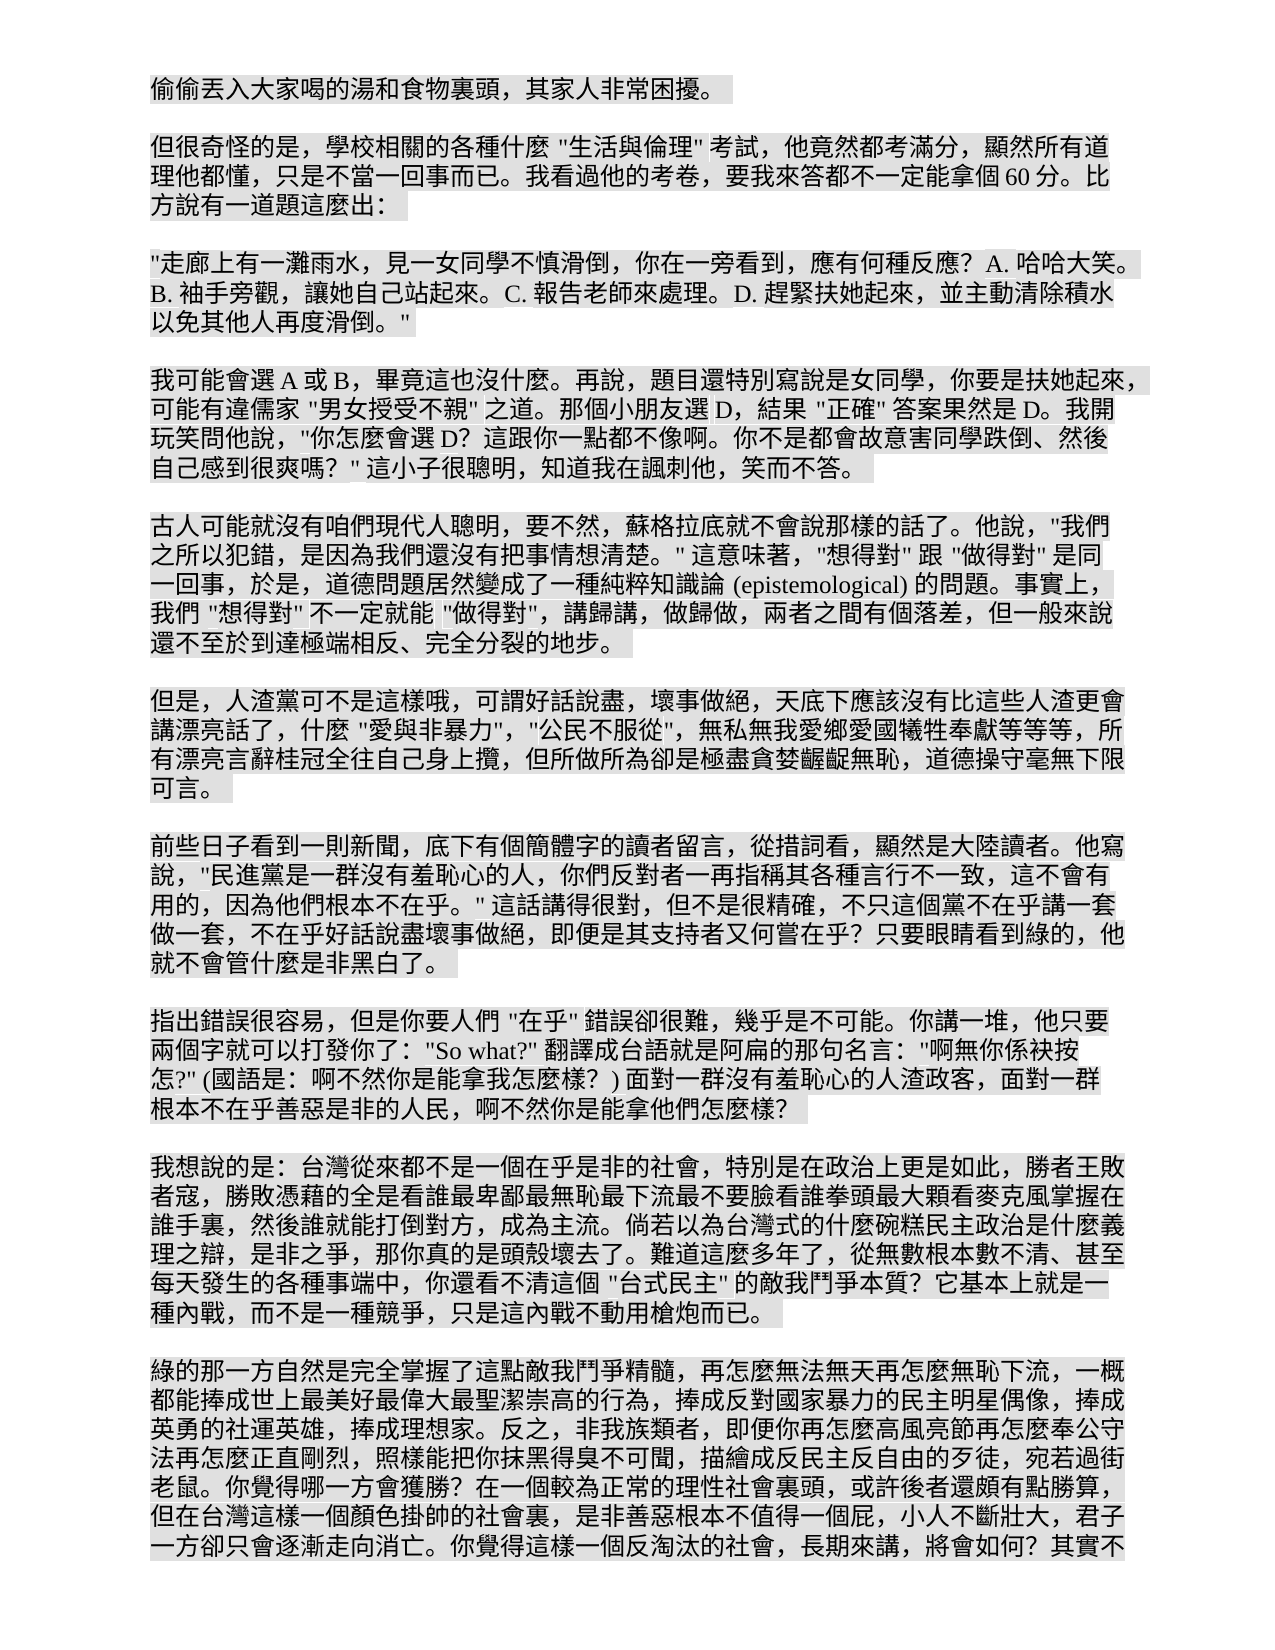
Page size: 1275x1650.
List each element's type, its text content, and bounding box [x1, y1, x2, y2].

text 有個朋友的小孩，從還沒上小學前就已經是個頭痛人物，打人，破壞東西，虐待小動物，玩火...等等等，經常蓄意做出各種具有傷害性的行為，似乎從中感受到一種樂趣。直到念小學五、六年級依然如此，甚且變本加厲，比方說會莫名其妙把一些地上的髒東西或灰塵偷偷丟入大家喝的湯和食物裏頭，其家人非常困擾。 但很奇怪的是，學校相關的各種什麼 "生活與倫理" 考試，他竟然都考滿分，顯然所有道理他都懂，只是不當一回事而已。我看過他的考卷，要我來答都不一定能拿個60分。比方說有一道題這麼出： "走廊上有一灘雨水，見一女同學不慎滑倒，你在一旁看到，應有何種反應？A. 哈哈大笑。B. 袖手旁觀，讓她自己站起來。C. 報告老師來處理。D. 趕緊扶她起來，並主動清除積水以免其他人再度滑倒。" 我可能會選A或B，畢竟這也沒什麼。再說，題目還特別寫說是女同學，你要是扶她起來，可能有違儒家 "男女授受不親" 之道。那個小朋友選D，結果 "正確" 答案果然是D。我開玩笑問他說，"你怎麼會選D？這跟你一點都不像啊。你不是都會故意害同學跌倒、然後自己感到很爽嗎？" 這小子很聰明，知道我在諷刺他，笑而不答。 古人可能就沒有咱們現代人聰明，要不然，蘇格拉底就不會說那樣的話了。他說，"我們之所以犯錯，是因為我們還沒有把事情想清楚。" 這意味著，"想得對" 跟 "做得對" 是同一回事，於是，道德問題居然變成了一種純粹知識論 (epistemological) 的問題。事實上，我們 "想得對" 不一定就能 "做得對"，講歸講，做歸做，兩者之間有個落差，但一般來說還不至於到達極端相反、完全分裂的地步。 但是，人渣黨可不是這樣哦，可謂好話說盡，壞事做絕，天底下應該沒有比這些人渣更會講漂亮話了，什麼 "愛與非暴力"，"公民不服從"，無私無我愛鄉愛國犧牲奉獻等等等，所有漂亮言辭桂冠全往自己身上攬，但所做所為卻是極盡貪婪齷齪無恥，道德操守毫無下限可言。 前些日子看到一則新聞，底下有個簡體字的讀者留言，從措詞看，顯然是大陸讀者。他寫說，"民進黨是一群沒有羞恥心的人，你們反對者一再指稱其各種言行不一致，這不會有用的，因為他們根本不在乎。" 這話講得很對，但不是很精確，不只這個黨不在乎講一套做一套，不在乎好話說盡壞事做絕，即便是其支持者又何嘗在乎？只要眼睛看到綠的，他就不會管什麼是非黑白了。 指出錯誤很容易，但是你要人們 "在乎" 錯誤卻很難，幾乎是不可能。你講一堆，他只要兩個字就可以打發你了："So what?" 翻譯成台語就是阿扁的那句名言："啊無你係袂按怎?" (國語是：啊不然你是能拿我怎麼樣？) 面對一群沒有羞恥心的人渣政客，面對一群根本不在乎善惡是非的人民，啊不然你是能拿他們怎麼樣？ 我想說的是：台灣從來都不是一個在乎是非的社會，特別是在政治上更是如此，勝者王敗者寇，勝敗憑藉的全是看誰最卑鄙最無恥最下流最不要臉看誰拳頭最大顆看麥克風掌握在誰手裏，然後誰就能打倒對方，成為主流。倘若以為台灣式的什麼碗糕民主政治是什麼義理之辯，是非之爭，那你真的是頭殼壞去了。難道這麼多年了，從無數根本數不清、甚至每天發生的各種事端中，你還看不清這個 "台式民主" 的敵我鬥爭本質？它基本上就是一種內戰，而不是一種競爭，只是這內戰不動用槍炮而已。 綠的那一方自然是完全掌握了這點敵我鬥爭精髓，再怎麼無法無天再怎麼無恥下流，一概都能捧成世上最美好最偉大最聖潔崇高的行為，捧成反對國家暴力的民主明星偶像，捧成英勇的社運英雄，捧成理想家。反之，非我族類者，即便你再怎麼高風亮節再怎麼奉公守法再怎麼正直剛烈，照樣能把你抹黑得臭不可聞，描繪成反民主反自由的歹徒，宛若過街老鼠。你覺得哪一方會獲勝？在一個較為正常的理性社會裏頭，或許後者還頗有點勝算，但在台灣這樣一個顏色掛帥的社會裏，是非善惡根本不值得一個屁，小人不斷壯大，君子一方卻只會逐漸走向消亡。你覺得這樣一個反淘汰的社會，長期來講，將會如何？其實不言可喻。 很多時候，那些或許眼前一時看不見的東西，其實才真正影響了人們的存活與發展。別小看那些幾千年前的古人，他們的許多抽象思考，在當下顯然無足輕重無關痛癢，但卻很可能在根本上影響了人們的長遠發展。 2000年阿扁上台，支持率高達八成，所謂 "新政府" 上台，人人歡欣鼓舞，說是偉大民主的勝利，無數美夢即將一一實現。在那個跡近一面倒的狂熱氛圍中，你稍有質疑，馬上就會招來無數攻擊、怒罵與鄙視，說你有病，說你居心叵測。我當時寫了一篇流傳甚廣、給自己招來無數痛苦禍患的文章叫做 "舊人民不會有新政府"，我在那文章中小心翼翼、溫溫吞吞地提出批評說，如果我們依然不重視是非，依然不揚棄過往種種劣風惡習，怎麼可能期待一個煥然一新、帶來美好希望的什麼 "新" 政府？隨之而來的，只會是更多的折磨與痛苦，朝一個更為落後腐敗與封閉的方向迅速沉淪。 轉眼之間，17年過去了，人們眾口一聲的那個所謂 "有夢最美、希望相隨" 的偉大 "新政府" 呢？有沒有來到？有無可能實現？或者是，我們其實只是更加迅速往一個黑暗深淵墜落。如同我在17年前那篇舊文章中所說，與其怪政客無恥，不如怪人民自己，畢竟這一切人渣政客全是人民所抬舉出來的，甚至持續加大抬舉的力道，跡近瘋狂。這時候，你能怪誰？什麼樣的人民，自然就會造就出什麼樣的政客與文化。自己的墳墓自己掘，自己跳進去給自己活埋，你能怪誰？ 至於少數有識之士，少數不願陪葬者，你恐怕得想清楚一件事：要嘛脫離這個鬼島，遠走他方，要嘛你也只好面對這樣一個人渣當道豺狼橫行的局面，看你打算怎麼去應對。依我看，主動迎向打壓，訴諸是非善惡，短期之內看來是不會有任何意義與勝算的，但是就一個社會長遠的未來來看，除此之外，恐怕也別無它途。 陳真 2017. 04. 21. ============ 昔撤告今嚴辦 林全：抗爭不可逾越法令界線 中廣新聞網2017年4月20日 立法院審查公務員年金改革方案，場外發生退休軍公教人士追打立委和地方首長，曾經對太陽花學運攻佔行政院人士撤告的閣揆林全今天強調，民主社會必須允許一定的表達空間和機會，但不能逾越國家制度和執法界線，影響國家民主政治的運作，他也要求警政署儘速根據現場蒐證資料，積極嚴辦。(李人岳報導) 立法院審查公務員年金改革方案，場外爆發退休軍公教抗議追打立委和地方首長，總統蔡英文要求警方嚴格執法，行政院發言人徐國勇表示：『對於人民言論自由我們都予以保障，但不可逾越政府法令界線，現在已經辨識出3個人，警政署會依法偵辦。』 ============= 族群分裂 林全：嚴辦反年金暴力 自立晚報2017年4月20日 【記者郭穗台北報導】行政院發言人徐國勇20日轉述，行政院長林全表示，政府譴責反年金改革民眾19日阻擋立法委員和官員進入立法院議場的暴力行為，，並要求內政部警政署儘速積極嚴辦。 [150, 75, 1125, 1561]
